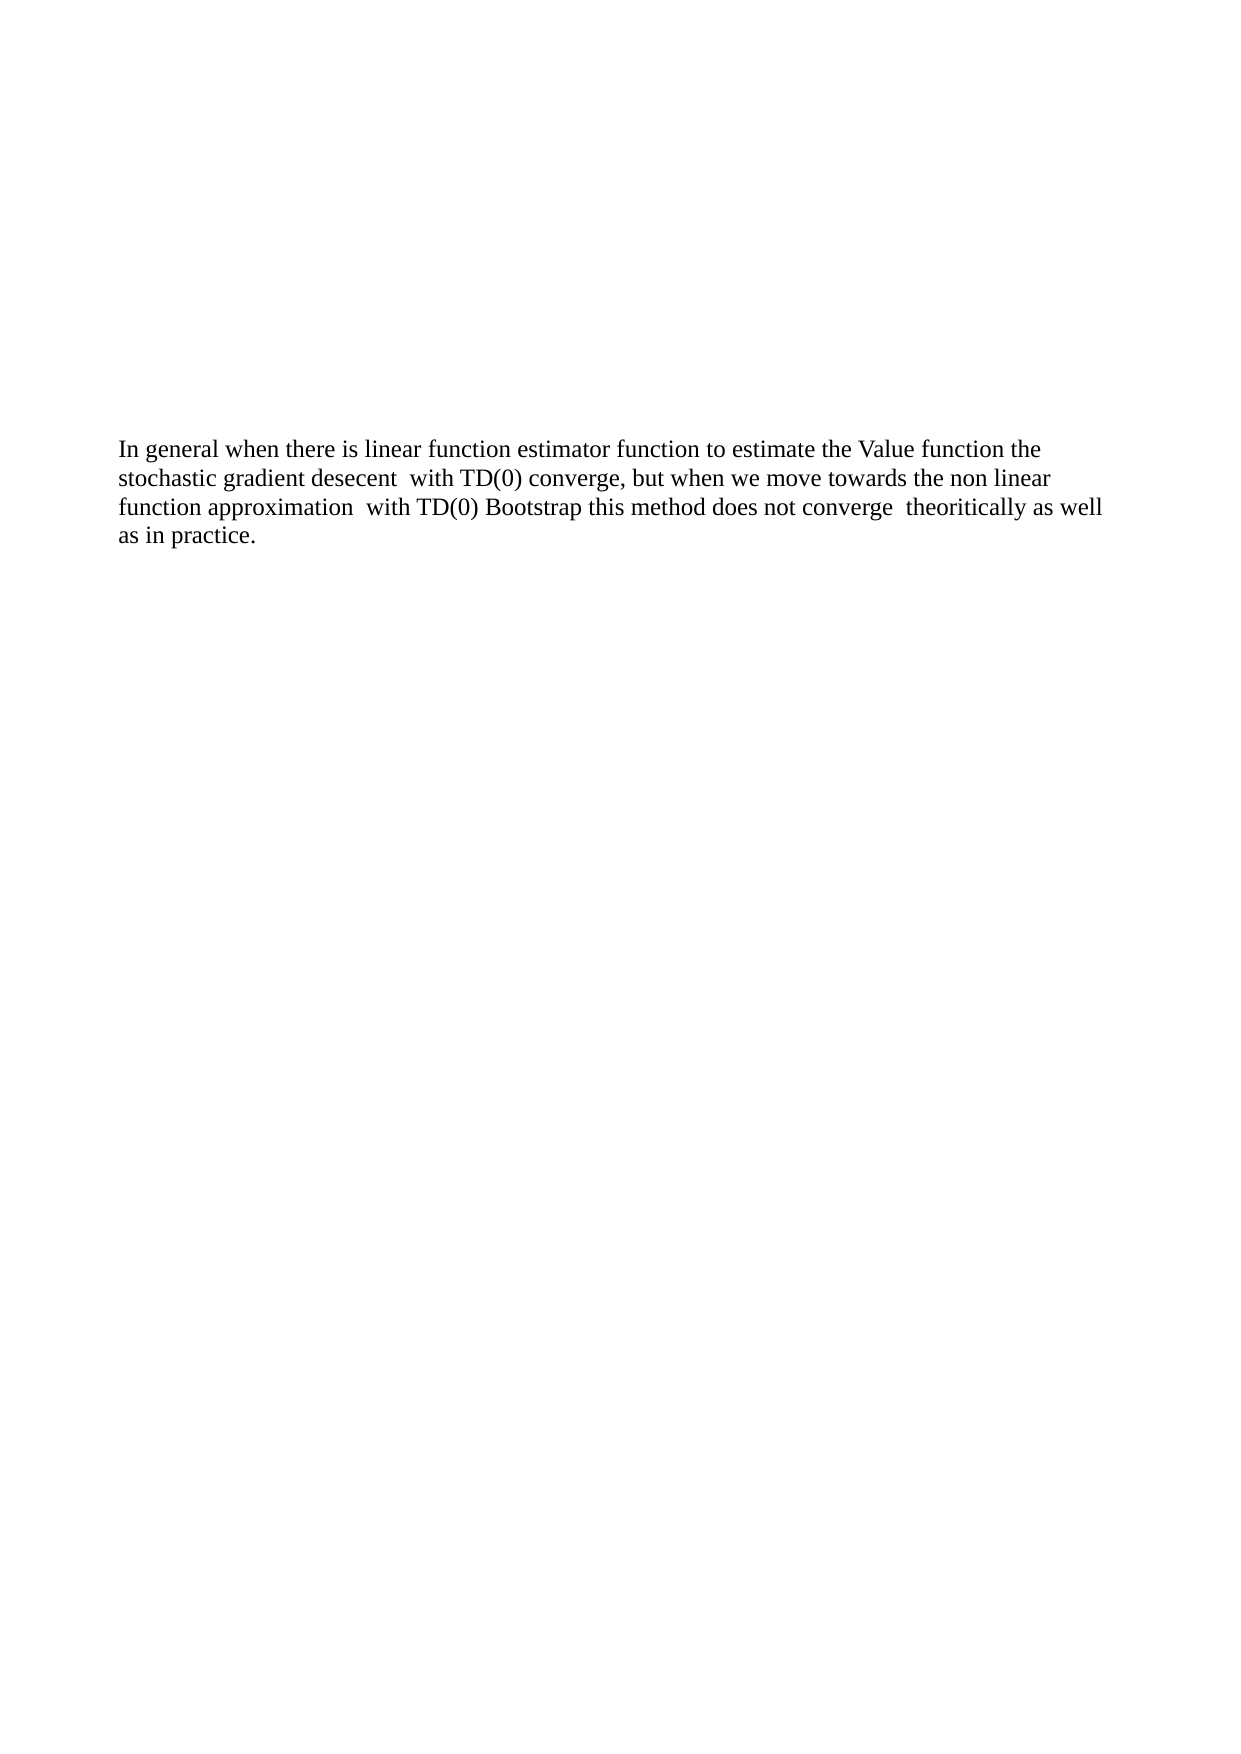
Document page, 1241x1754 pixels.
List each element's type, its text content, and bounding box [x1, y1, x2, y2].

text In general when there is linear function estimator function to estimate the Value function the stochastic gradient desecent with TD(0) converge, but when we move towards the non linear function approximation with TD(0) Bootstrap this method does not converge theoritically as well as in practice. [118, 434, 1122, 549]
